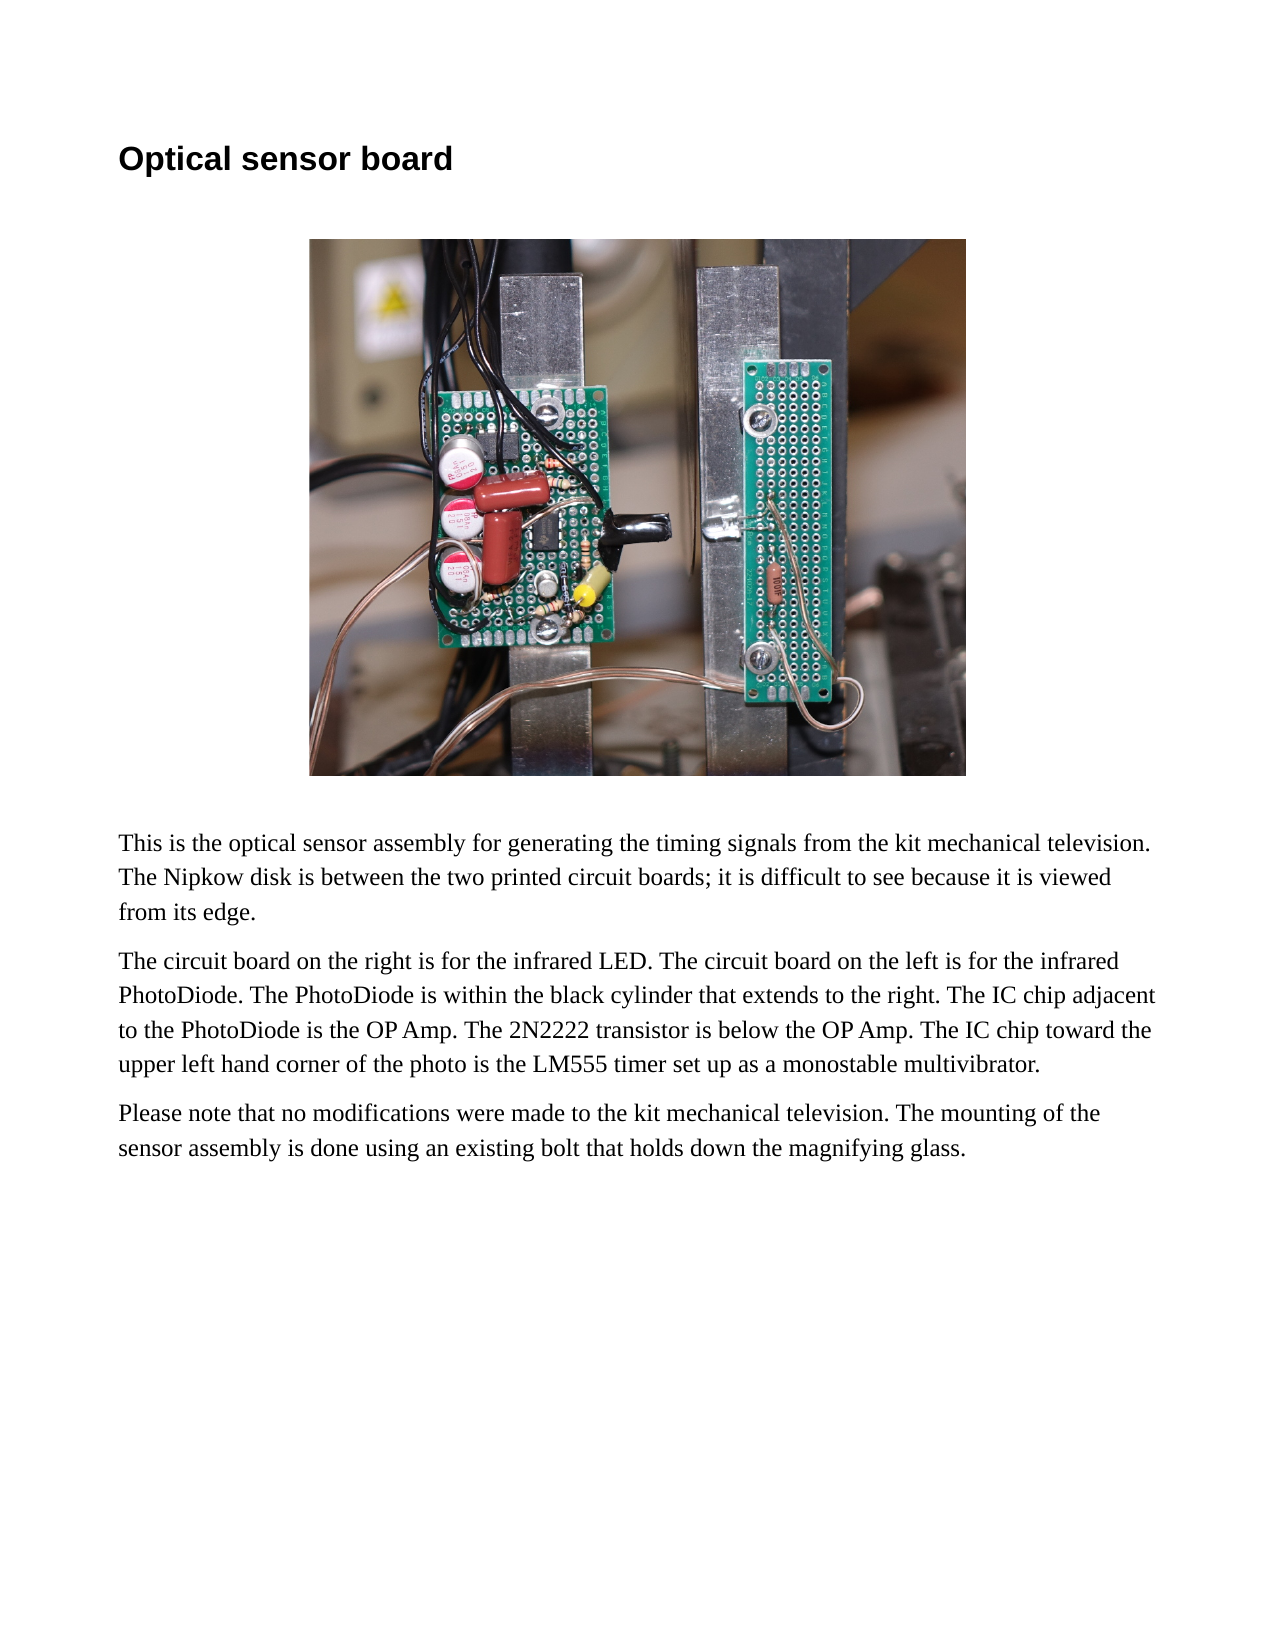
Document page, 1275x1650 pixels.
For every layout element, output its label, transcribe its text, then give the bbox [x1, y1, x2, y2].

text The circuit board on the right is for the infrared LED. The circuit board on the left is for the infrared PhotoDiode. The PhotoDiode is within the black cylinder that extends to the right. The IC chip adjacent to the PhotoDiode is the OP Amp. The 2N2222 transistor is below the OP Amp. The IC chip toward the upper left hand corner of the photo is the LM555 timer set up as a monostable multivibrator. [118, 946, 1157, 1078]
subtitle Optical sensor board [118, 139, 1157, 178]
text Please note that no modifications were made to the kit mechanical television. The mounting of the sensor assembly is done using an existing bolt that holds down the magnifying glass. [118, 1098, 1157, 1162]
picture [309, 239, 966, 776]
text This is the optical sensor assembly for generating the timing signals from the kit mechanical television. The Nipkow disk is between the two printed circuit boards; it is difficult to see because it is viewed from its edge. [118, 828, 1157, 926]
